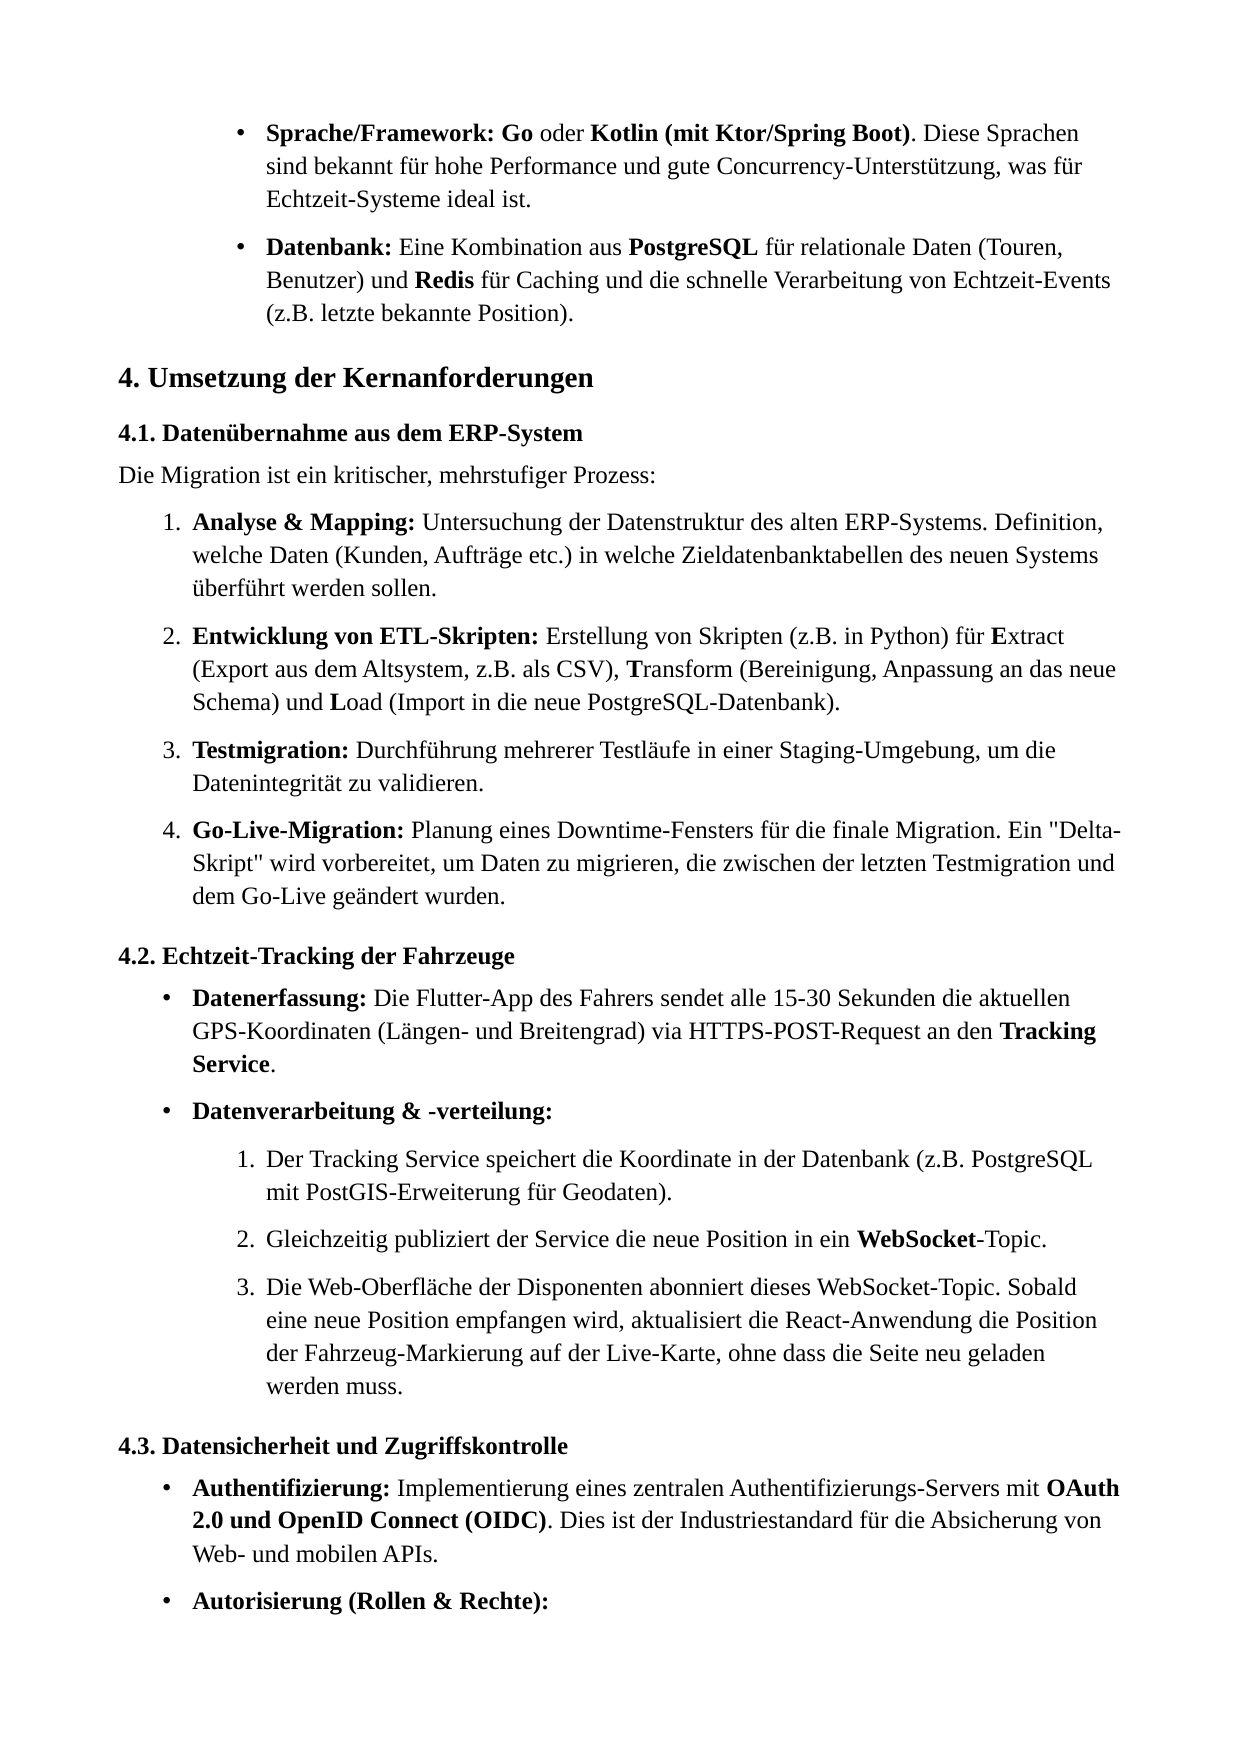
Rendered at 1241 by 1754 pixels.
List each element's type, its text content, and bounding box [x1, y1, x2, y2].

subtitle 4.1. Datenübernahme aus dem ERP-System [118, 418, 1122, 447]
list Sprache/Framework: Go oder Kotlin (mit Ktor/Spring Boot). Diese Sprachen sind bekannt für hohe Performance und gute Concurrency-Unterstützung, was für Echtzeit-Systeme ideal ist. [236, 118, 1122, 213]
list Entwicklung von ETL-Skripten: Erstellung von Skripten (z.B. in Python) für Extract (Export aus dem Altsystem, z.B. als CSV), Transform (Bereinigung, Anpassung an das neue Schema) und Load (Import in die neue PostgreSQL-Datenbank). [162, 621, 1122, 716]
list Gleichzeitig publiziert der Service die neue Position in ein WebSocket-Topic. [236, 1224, 1122, 1253]
text Die Migration ist ein kritischer, mehrstufiger Prozess: [118, 460, 1122, 488]
list Authentifizierung: Implementierung eines zentralen Authentifizierungs-Servers mit OAuth 2.0 und OpenID Connect (OIDC). Dies ist der Industriestandard für die Absicherung von Web- und mobilen APIs. [162, 1473, 1122, 1567]
list Datenbank: Eine Kombination aus PostgreSQL für relationale Daten (Touren, Benutzer) und Redis für Caching und die schnelle Verarbeitung von Echtzeit-Events (z.B. letzte bekannte Position). [236, 232, 1122, 327]
list Autorisierung (Rollen & Rechte): [162, 1586, 1122, 1615]
subtitle 4.3. Datensicherheit und Zugriffskontrolle [118, 1431, 1122, 1460]
list Der Tracking Service speichert die Koordinate in der Datenbank (z.B. PostgreSQL mit PostGIS-Erweiterung für Geodaten). [236, 1144, 1122, 1206]
subtitle 4.2. Echtzeit-Tracking der Fahrzeuge [118, 941, 1122, 970]
list Datenverarbeitung & -verteilung: [162, 1096, 1122, 1125]
list Analyse & Mapping: Untersuchung der Datenstruktur des alten ERP-Systems. Definition, welche Daten (Kunden, Aufträge etc.) in welche Zieldatenbanktabellen des neuen Systems überführt werden sollen. [162, 507, 1122, 602]
list Go-Live-Migration: Planung eines Downtime-Fensters für die finale Migration. Ein "Delta-Skript" wird vorbereitet, um Daten zu migrieren, die zwischen der letzten Testmigration und dem Go-Live geändert wurden. [162, 815, 1122, 910]
list Datenerfassung: Die Flutter-App des Fahrers sendet alle 15-30 Sekunden die aktuellen GPS-Koordinaten (Längen- und Breitengrad) via HTTPS-POST-Request an den Tracking Service. [162, 983, 1122, 1077]
list Die Web-Oberfläche der Disponenten abonniert dieses WebSocket-Topic. Sobald eine neue Position empfangen wird, aktualisiert die React-Anwendung die Position der Fahrzeug-Markierung auf der Live-Karte, ohne dass die Seite neu geladen werden muss. [236, 1272, 1122, 1400]
list Testmigration: Durchführung mehrerer Testläufe in einer Staging-Umgebung, um die Datenintegrität zu validieren. [162, 735, 1122, 796]
subtitle 4. Umsetzung der Kernanforderungen [118, 360, 1122, 393]
